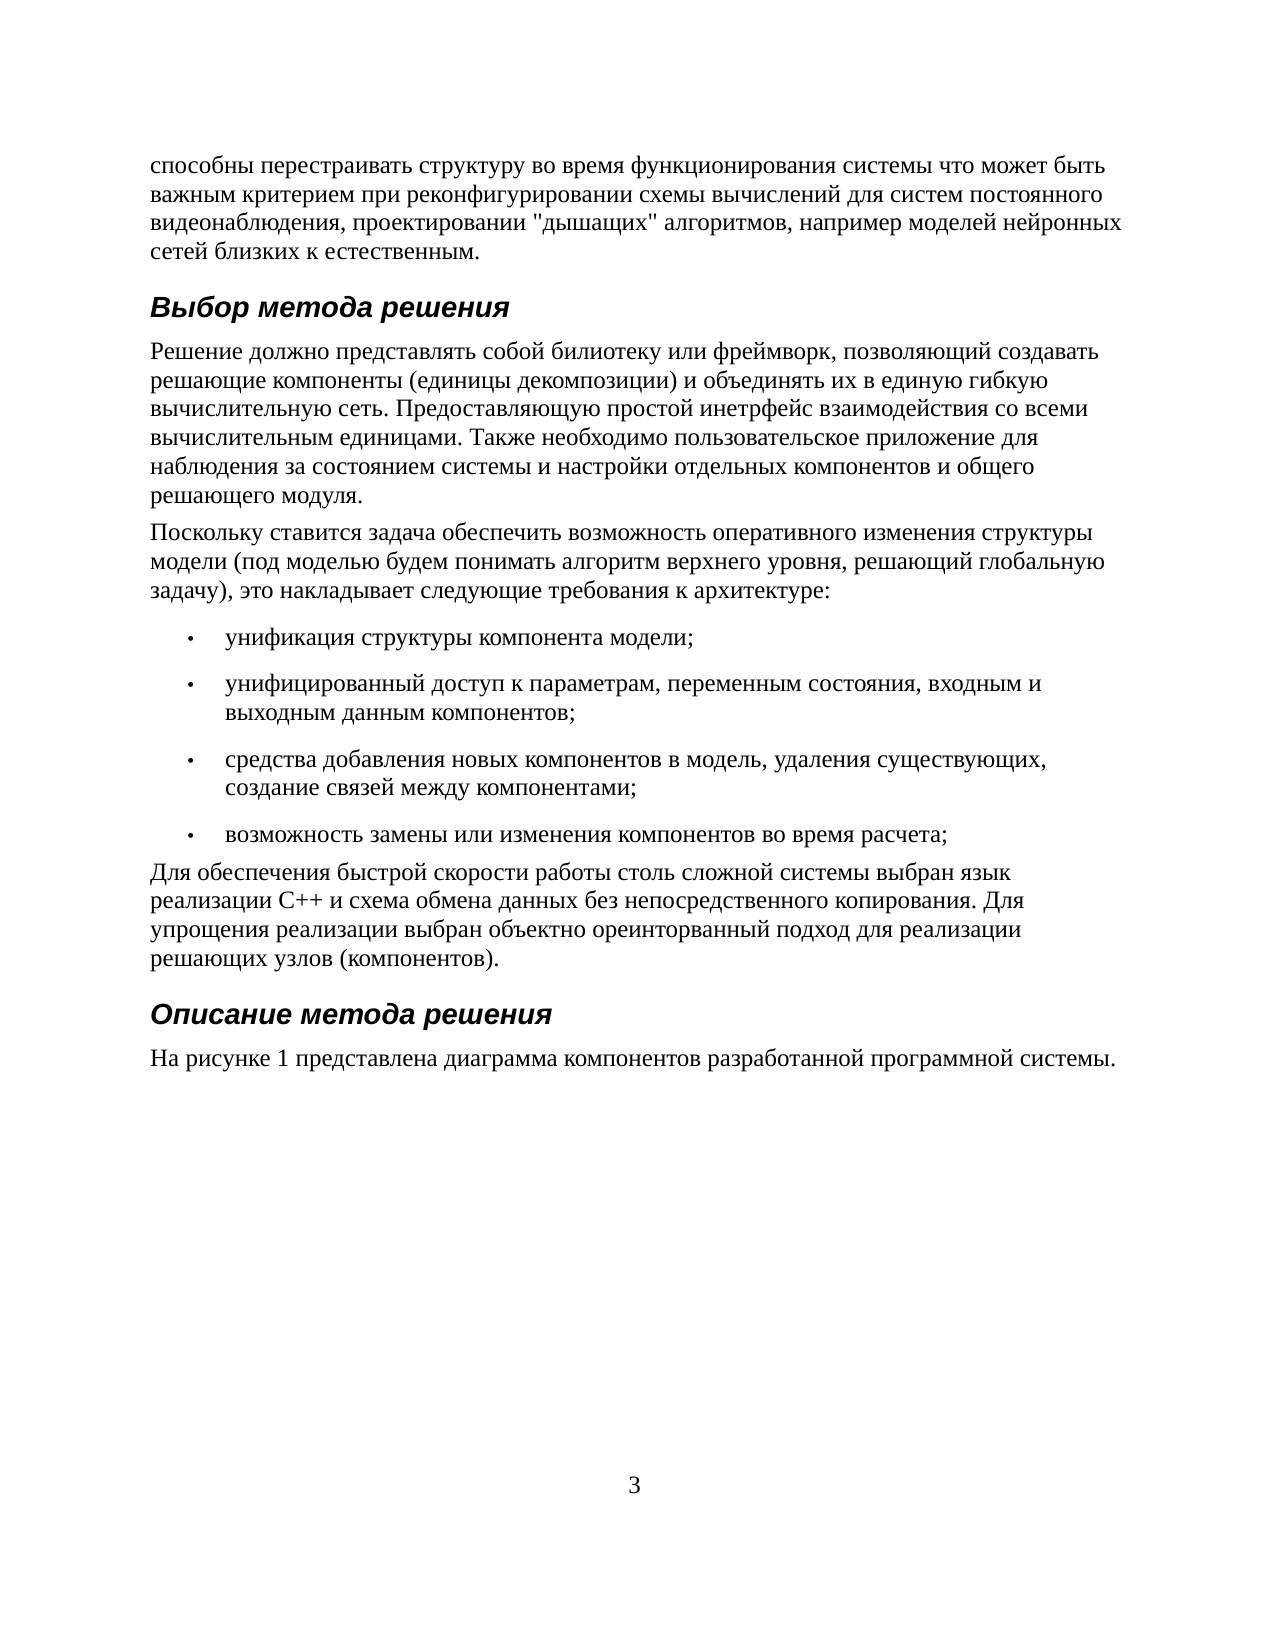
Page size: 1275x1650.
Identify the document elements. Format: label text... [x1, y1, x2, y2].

text Поскольку ставится задача обеспечить возможность оперативного изменения структуры модели (под моделью будем понимать алгоритм верхнего уровня, решающий глобальную задачу), это накладывает следующие требования к архитектуре: [150, 517, 1125, 604]
text Решение должно представлять собой билиотеку или фреймворк, позволяющий создавать решающие компоненты (единицы декомпозиции) и объединять их в единую гибкую вычислительную сеть. Предоставляющую простой инетрфейс взаимодействия со всеми вычислительным единицами. Также необходимо пользовательское приложение для наблюдения за состоянием системы и настройки отдельных компонентов и общего решающего модуля. [150, 336, 1125, 508]
text способны перестраивать структуру во время функционирования системы что может быть важным критерием при реконфигурировании схемы вычислений для систем постоянного видеонаблюдения, проектировании "дышащих" алгоритмов, например моделей нейронных сетей близких к естественным. [150, 150, 1125, 265]
list средства добавления новых компонентов в модель, удаления существующих, создание связей между компонентами; [187, 744, 1125, 801]
subtitle Описание метода решения [150, 997, 1125, 1030]
list унифицированный доступ к параметрам, переменным состояния, входным и выходным данным компонентов; [187, 668, 1125, 726]
text На рисунке 1 представлена диаграмма компонентов разработанной программной системы. [150, 1043, 1125, 1072]
text Для обеспечения быстрой скорости работы столь сложной системы выбран язык реализации С++ и схема обмена данных без непосредственного копирования. Для упрощения реализации выбран объектно ореинторванный подход для реализации решающих узлов (компонентов). [150, 857, 1125, 972]
subtitle Выбор метода решения [150, 290, 1125, 323]
list унификация структуры компонента модели; [187, 622, 1125, 650]
list возможность замены или изменения компонентов во время расчета; [187, 819, 1125, 848]
